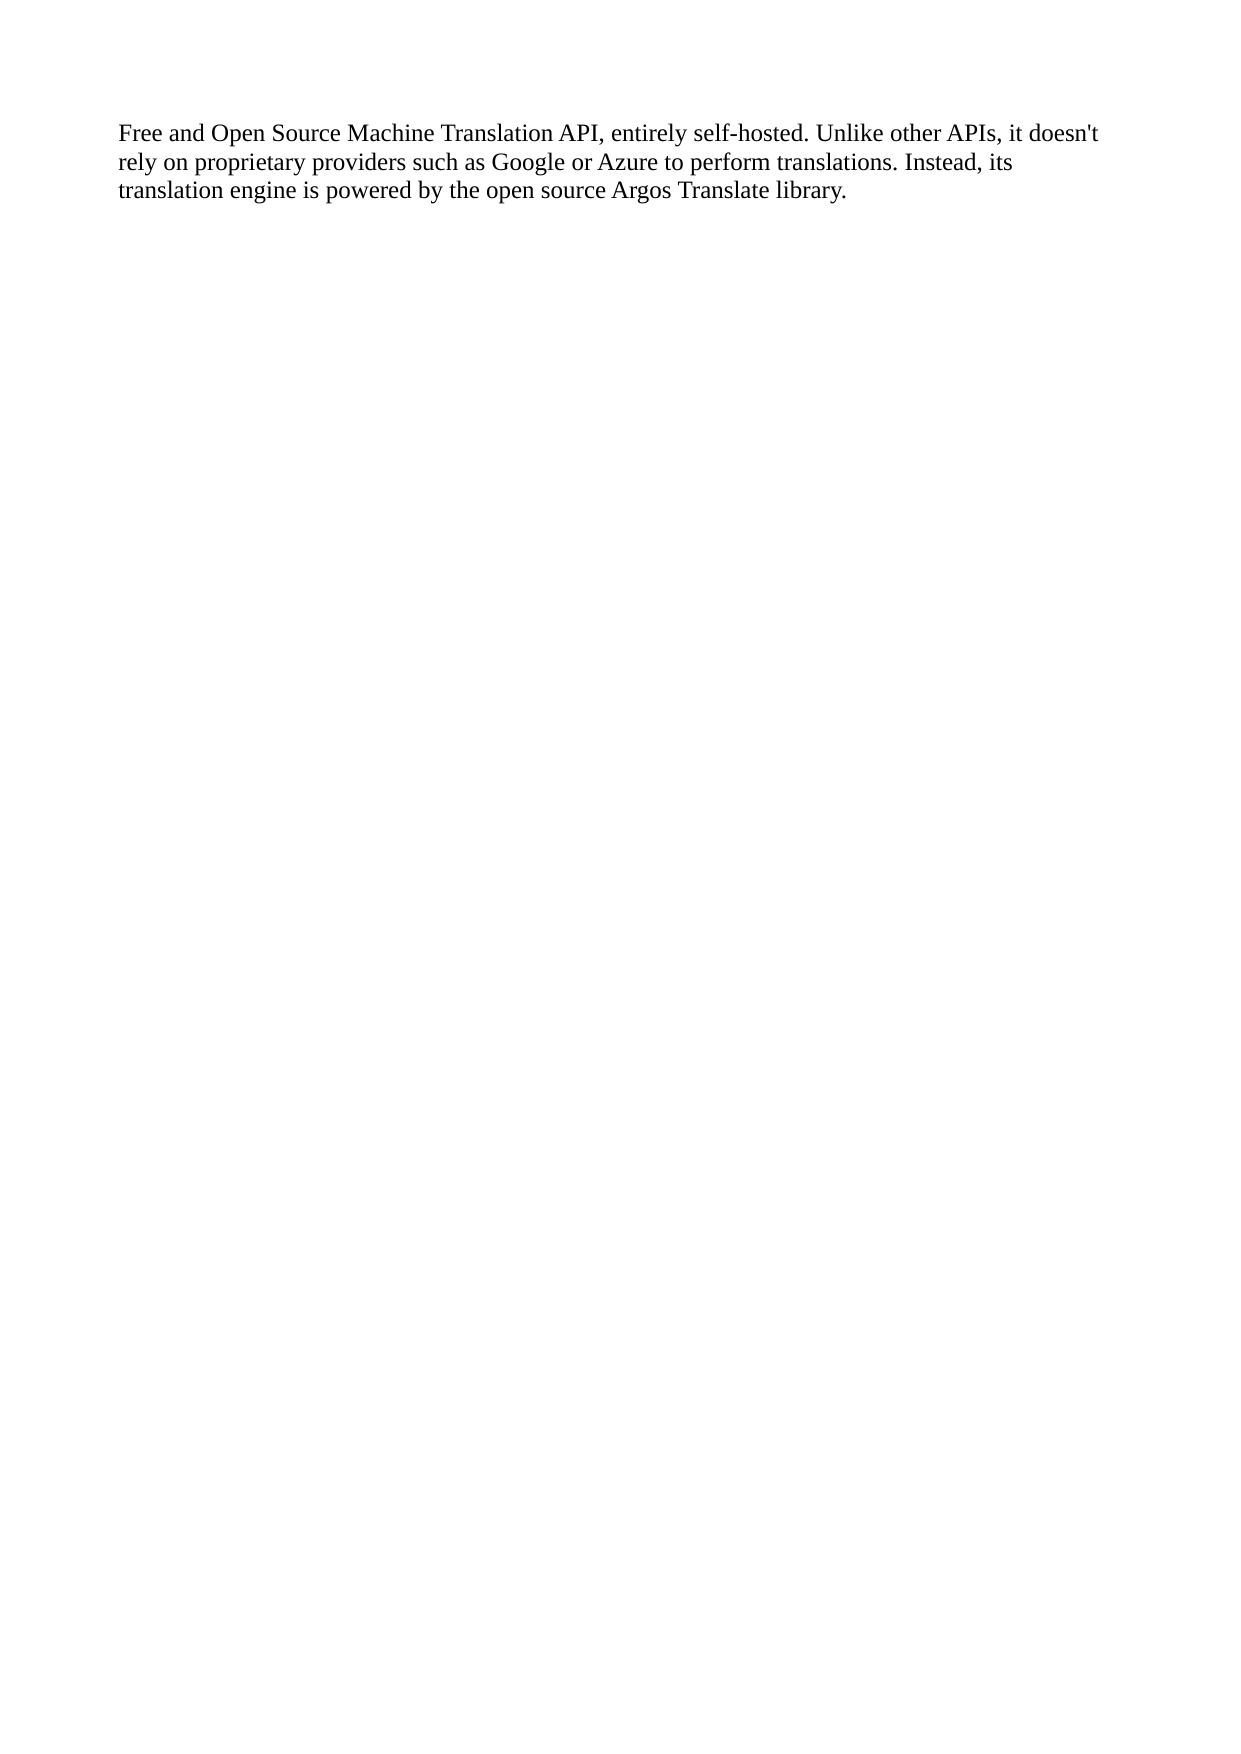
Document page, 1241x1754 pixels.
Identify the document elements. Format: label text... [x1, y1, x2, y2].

text Free and Open Source Machine Translation API, entirely self-hosted. Unlike other APIs, it doesn't rely on proprietary providers such as Google or Azure to perform translations. Instead, its translation engine is powered by the open source Argos Translate library. [118, 118, 1122, 204]
